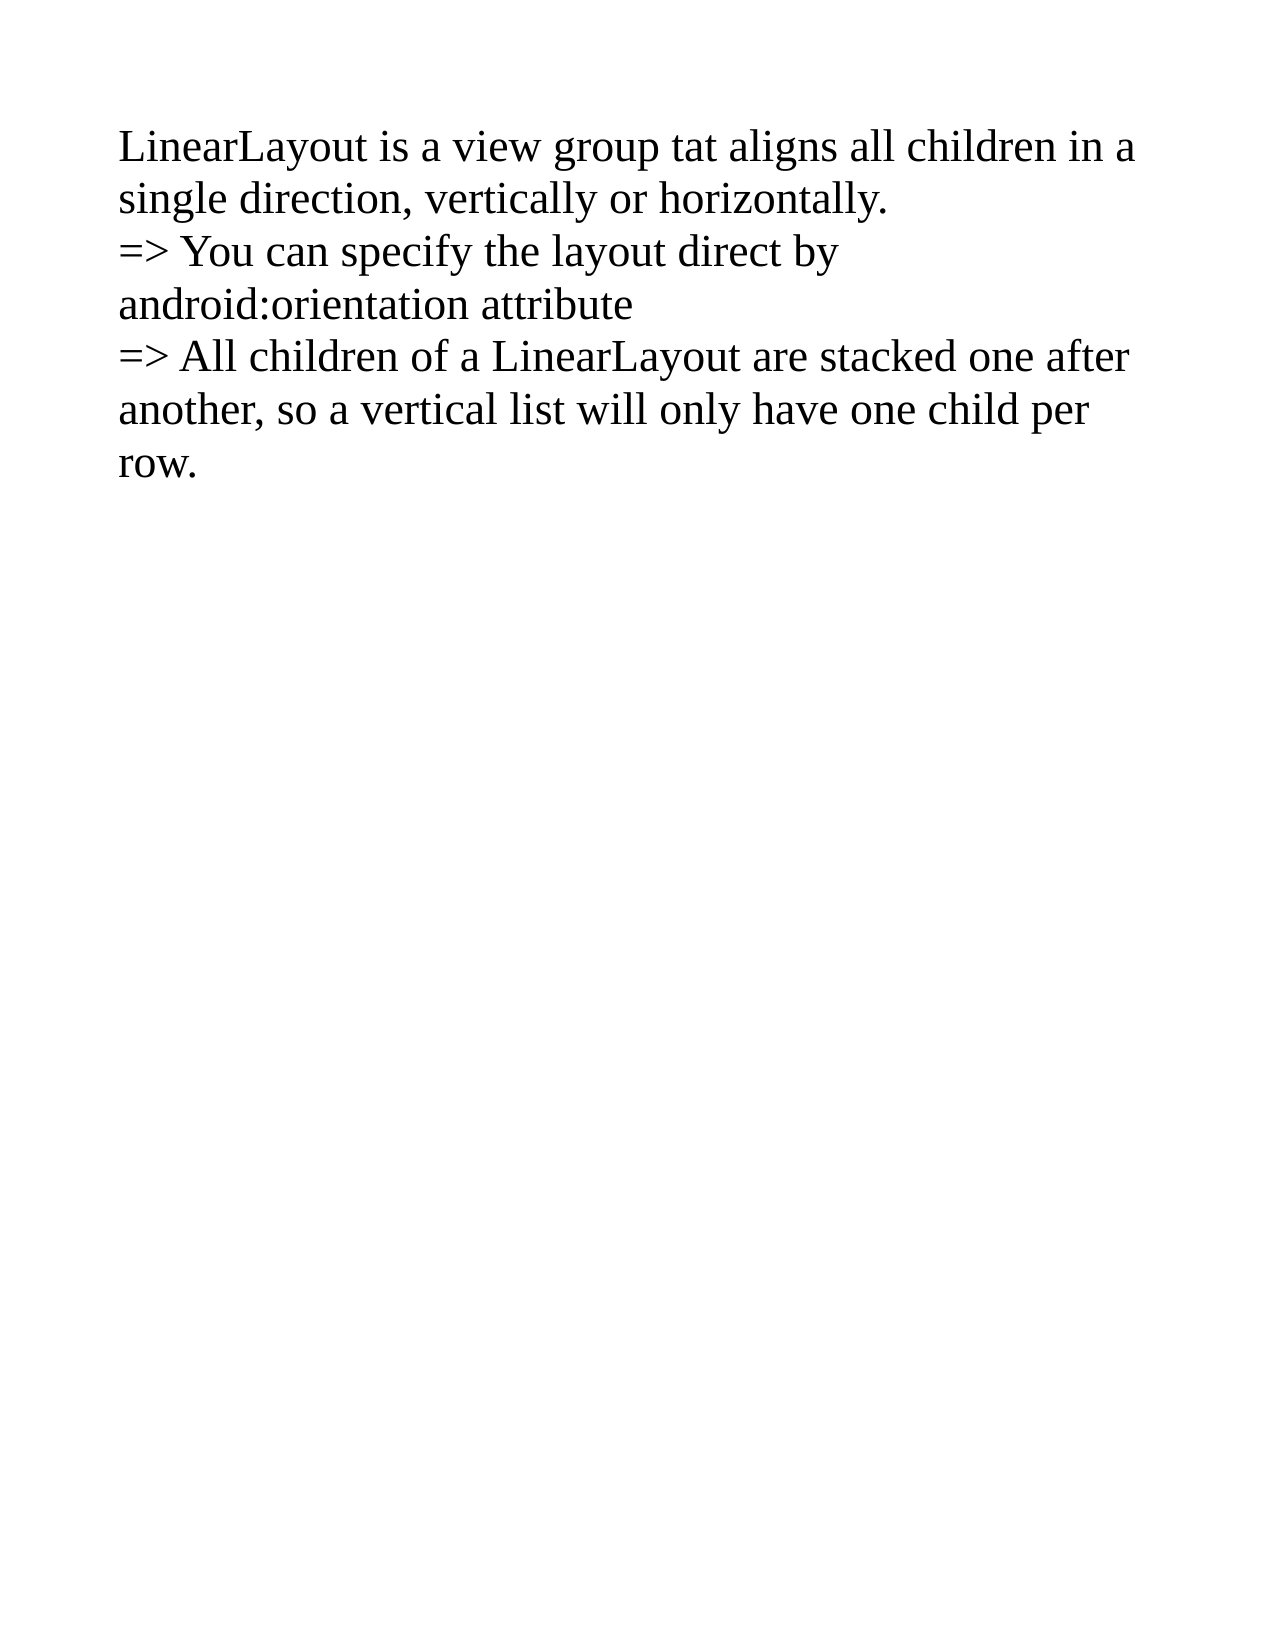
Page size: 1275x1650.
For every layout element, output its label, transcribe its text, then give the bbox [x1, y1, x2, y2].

text LinearLayout is a view group tat aligns all children in a single direction, vertically or horizontally. [118, 118, 1157, 223]
text => You can specify the layout direct by android:orientation attribute [118, 223, 1157, 329]
text => All children of a LinearLayout are stacked one after another, so a vertical list will only have one child per row. [118, 329, 1157, 487]
